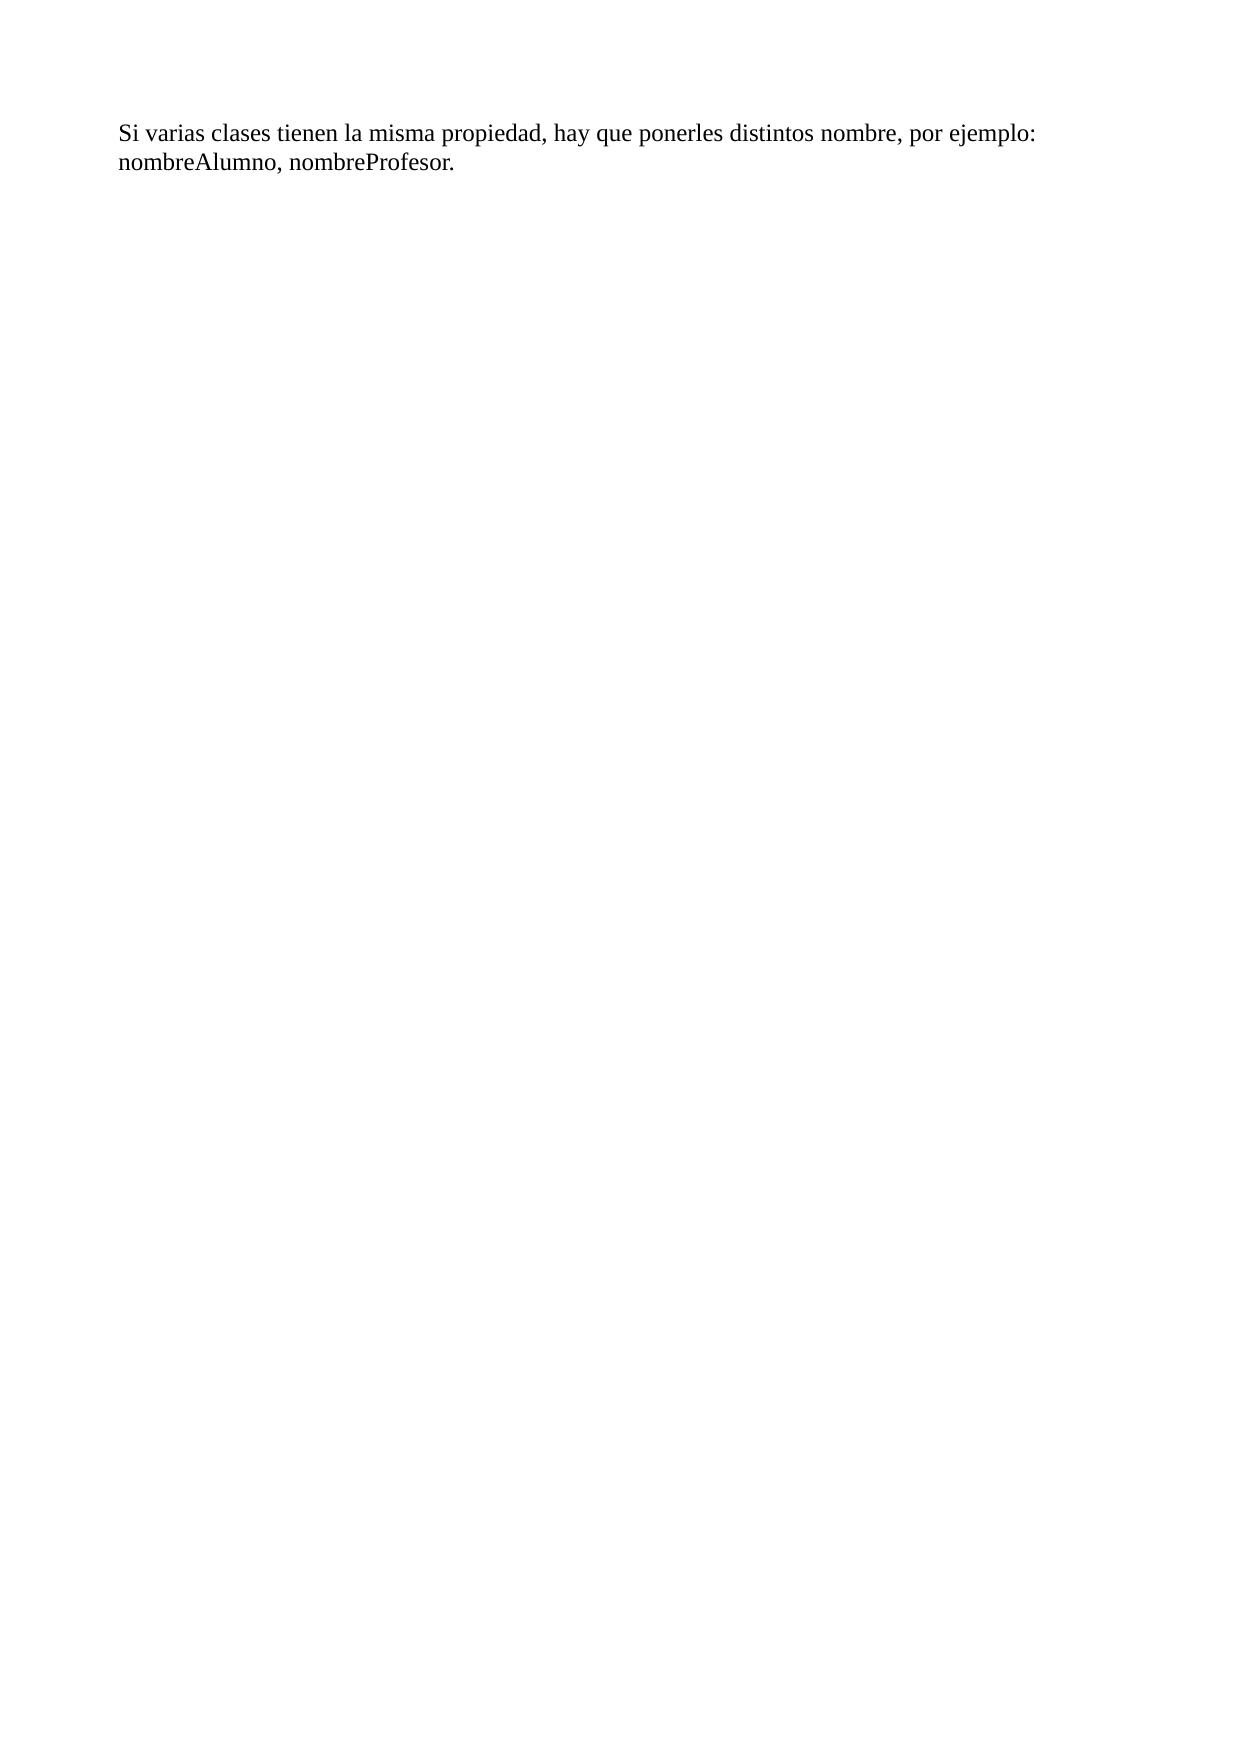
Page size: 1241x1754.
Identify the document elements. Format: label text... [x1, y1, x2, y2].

text Si varias clases tienen la misma propiedad, hay que ponerles distintos nombre, por ejemplo: nombreAlumno, nombreProfesor. [118, 118, 1122, 176]
